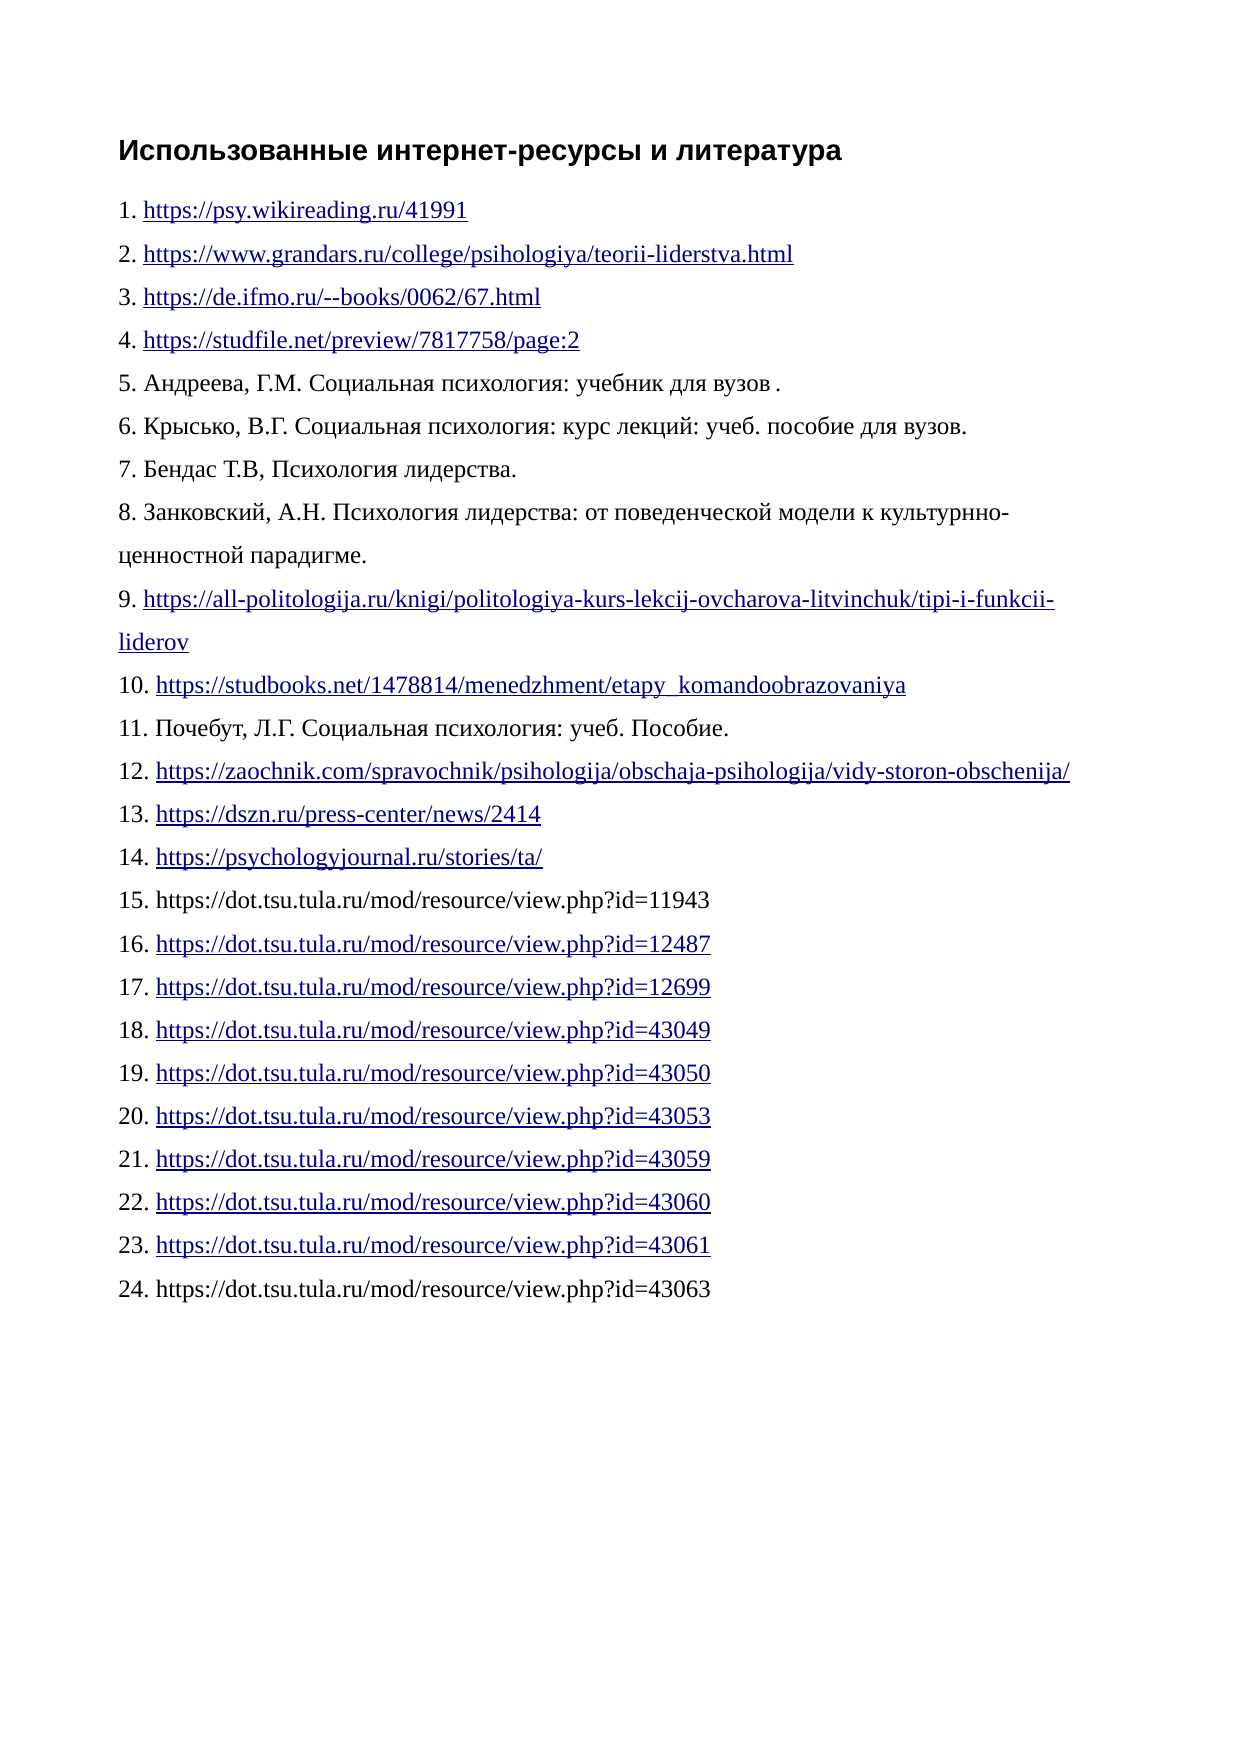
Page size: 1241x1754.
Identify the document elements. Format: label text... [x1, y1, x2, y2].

text 13. https://dszn.ru/press-center/news/2414 [118, 799, 1122, 828]
text 1. https://psy.wikireading.ru/41991 [118, 196, 1122, 224]
text 4. https://studfile.net/preview/7817758/page:2 [118, 325, 1122, 354]
text 10. https://studbooks.net/1478814/menedzhment/etapy_komandoobrazovaniya [118, 670, 1122, 699]
text 5. Андреева, Г.М. Социальная психология: учебник для вузов . [118, 368, 1122, 397]
text 23. https://dot.tsu.tula.ru/mod/resource/view.php?id=43061 [118, 1231, 1122, 1259]
text 3. https://de.ifmo.ru/--books/0062/67.html [118, 282, 1122, 311]
text 24. https://dot.tsu.tula.ru/mod/resource/view.php?id=43063 [118, 1274, 1122, 1302]
subtitle Использованные интернет-ресурсы и литература [118, 133, 1122, 166]
text 6. Крысько, В.Г. Социальная психология: курс лекций: учеб. пособие для вузов. [118, 411, 1122, 440]
text 19. https://dot.tsu.tula.ru/mod/resource/view.php?id=43050 [118, 1058, 1122, 1087]
text 21. https://dot.tsu.tula.ru/mod/resource/view.php?id=43059 [118, 1144, 1122, 1173]
text 18. https://dot.tsu.tula.ru/mod/resource/view.php?id=43049 [118, 1015, 1122, 1044]
text 17. https://dot.tsu.tula.ru/mod/resource/view.php?id=12699 [118, 972, 1122, 1001]
text 14. https://psychologyjournal.ru/stories/ta/ [118, 842, 1122, 871]
text 7. Бендас Т.В, Психология лидерства. [118, 454, 1122, 483]
text 22. https://dot.tsu.tula.ru/mod/resource/view.php?id=43060 [118, 1187, 1122, 1216]
text 9. https://all-politologija.ru/knigi/politologiya-kurs-lekcij-ovcharova-litvinchuk/tipi-i-funkcii-liderov [118, 584, 1122, 656]
text 16. https://dot.tsu.tula.ru/mod/resource/view.php?id=12487 [118, 929, 1122, 957]
text 15. https://dot.tsu.tula.ru/mod/resource/view.php?id=11943 [118, 886, 1122, 914]
text 12. https://zaochnik.com/spravochnik/psihologija/obschaja-psihologija/vidy-storon-obschenija/ [118, 756, 1122, 785]
text 2. https://www.grandars.ru/college/psihologiya/teorii-liderstva.html [118, 239, 1122, 267]
text 11. Почебут, Л.Г. Социальная психология: учеб. Пособие. [118, 713, 1122, 742]
text 8. Занковский, А.Н. Психология лидерства: от поведенческой модели к культурнно-ценностной парадигме. [118, 497, 1122, 569]
text 20. https://dot.tsu.tula.ru/mod/resource/view.php?id=43053 [118, 1101, 1122, 1130]
